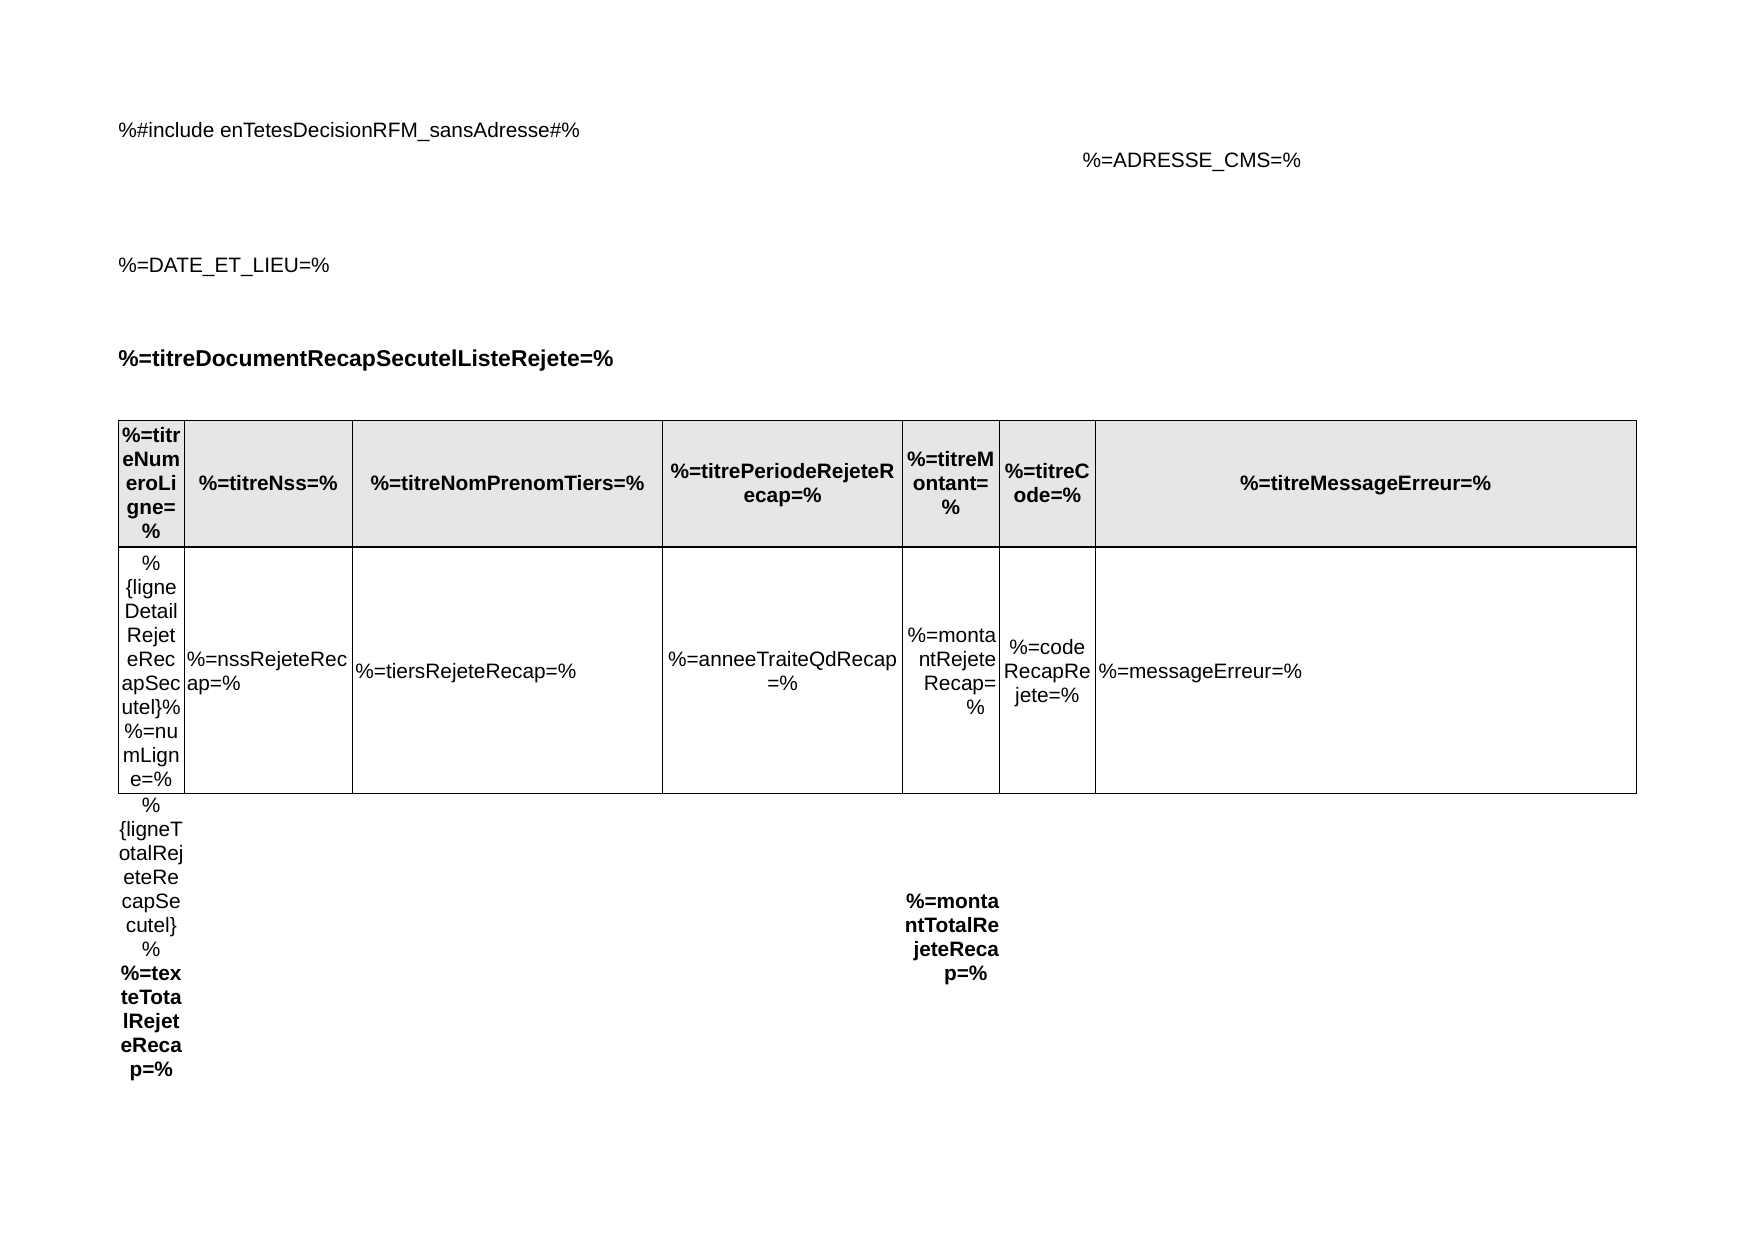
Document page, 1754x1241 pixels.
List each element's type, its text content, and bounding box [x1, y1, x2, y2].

table_cell %{ligneDetailRejeteRecapSecutel}%%=numLigne=% [119, 548, 184, 793]
table_cell %=montantRejeteRecap=% [903, 548, 999, 793]
table_cell %=tiersRejeteRecap=% [353, 548, 662, 793]
table_cell %{ligneTotalRejeteRecapSecutel}%%=texteTotalRejeteRecap=% [118, 794, 184, 1081]
table_header %=titreNumeroLigne=% [119, 421, 184, 546]
table_cell %=messageErreur=% [1096, 548, 1636, 793]
text %=DATE_ET_LIEU=% [118, 253, 1636, 277]
table_header %=titreNss=% [185, 421, 352, 546]
table_header %=titreCode=% [1000, 421, 1095, 546]
table_cell %=montantTotalRejeteRecap=% [902, 794, 999, 1081]
text %=titreDocumentRecapSecutelListeRejete=% [118, 345, 1636, 371]
table_header %=titrePeriodeRejeteRecap=% [663, 421, 902, 546]
table_header %=titreMessageErreur=% [1096, 421, 1636, 546]
table_cell %=codeRecapRejete=% [1000, 548, 1095, 793]
table_cell [1095, 794, 1636, 1081]
table_header %=titreNomPrenomTiers=% [353, 421, 662, 546]
table_cell [352, 794, 662, 1081]
table_cell [662, 794, 902, 1081]
table_cell %=nssRejeteRecap=% [185, 548, 352, 793]
table_header %=ADRESSE_CMS=% [1077, 142, 1498, 253]
text %#include enTetesDecisionRFM_sansAdresse#% [118, 118, 1636, 142]
table_cell %=anneeTraiteQdRecap=% [663, 548, 902, 793]
table_header %=titreMontant=% [903, 421, 999, 546]
table_cell [184, 794, 352, 1081]
table_cell [999, 794, 1095, 1081]
